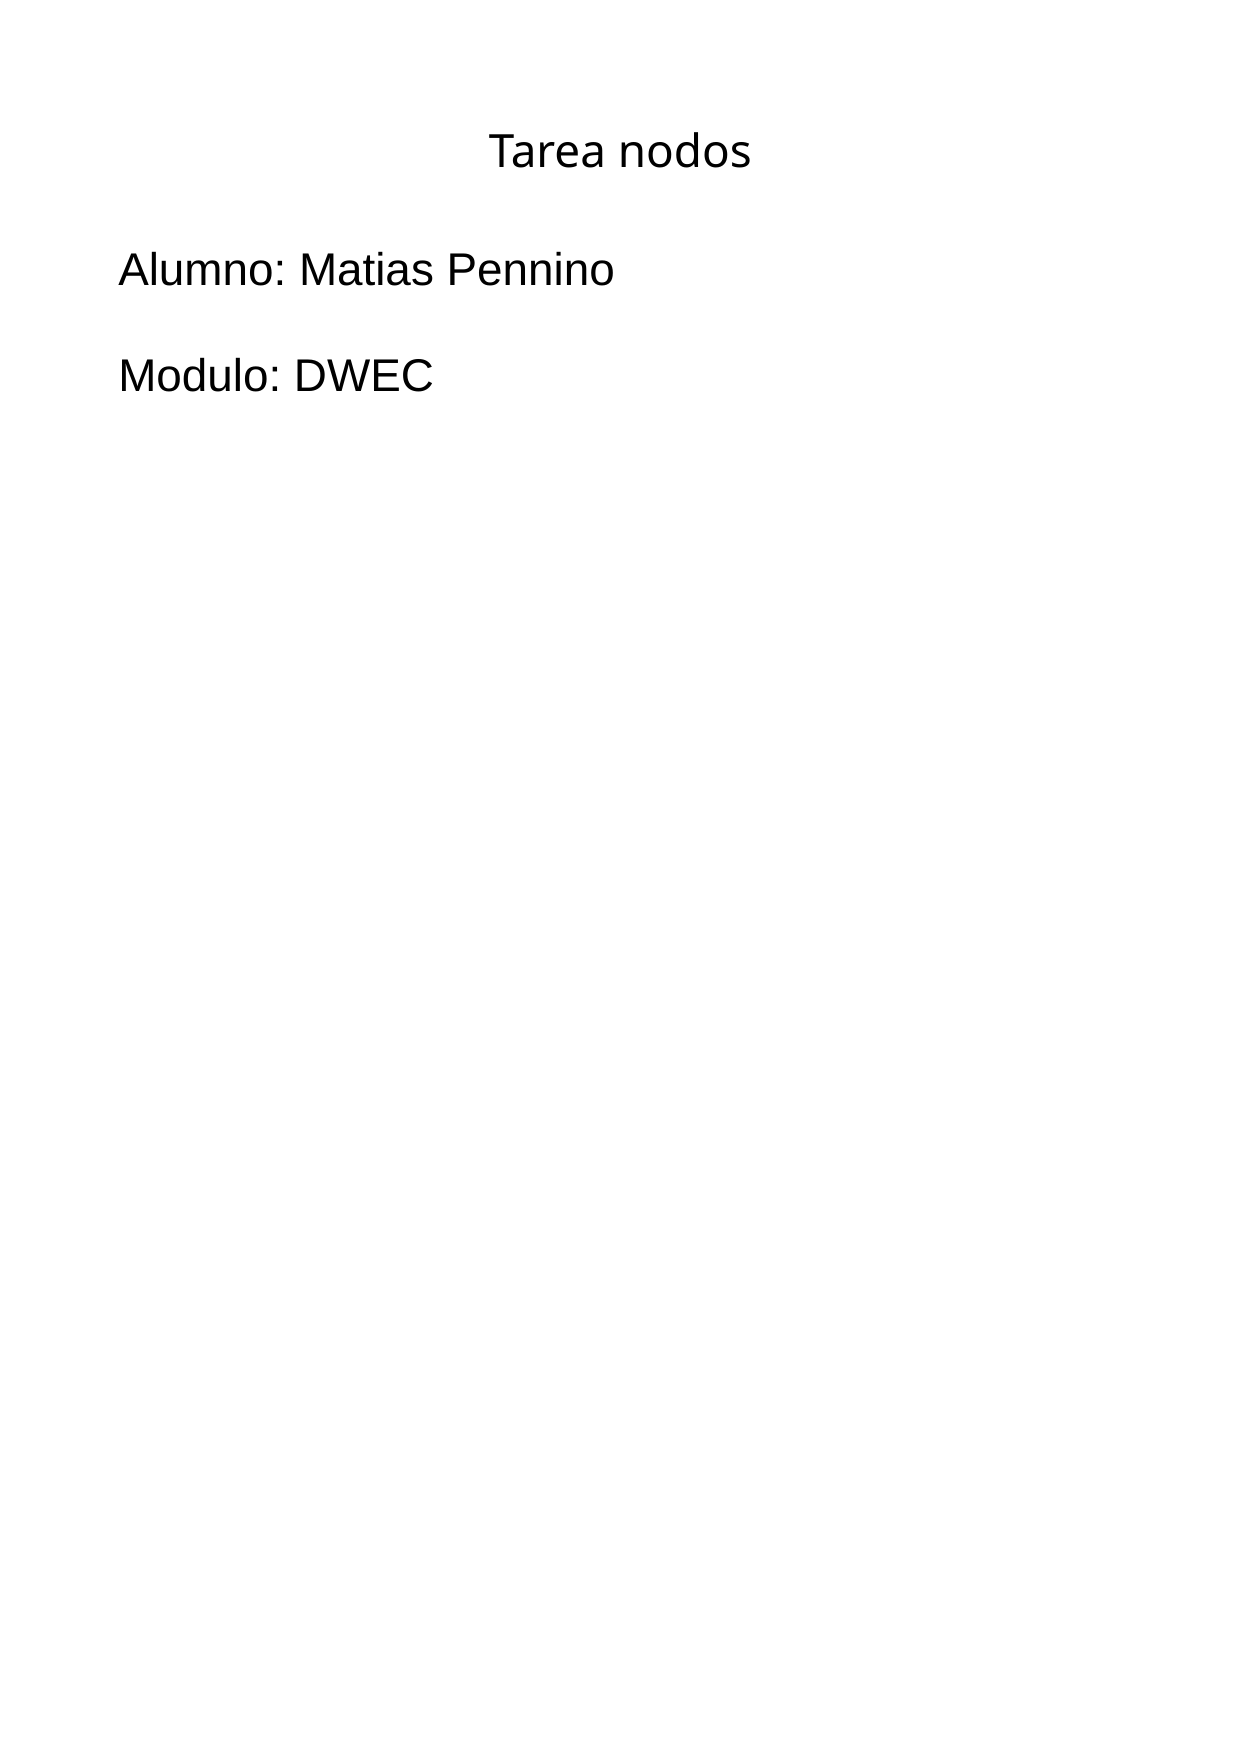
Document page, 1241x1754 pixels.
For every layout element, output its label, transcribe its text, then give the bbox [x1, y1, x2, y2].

text Modulo: DWEC [118, 348, 1122, 401]
text Alumno: Matias Pennino [118, 243, 1122, 296]
text Tarea nodos [118, 118, 1122, 181]
